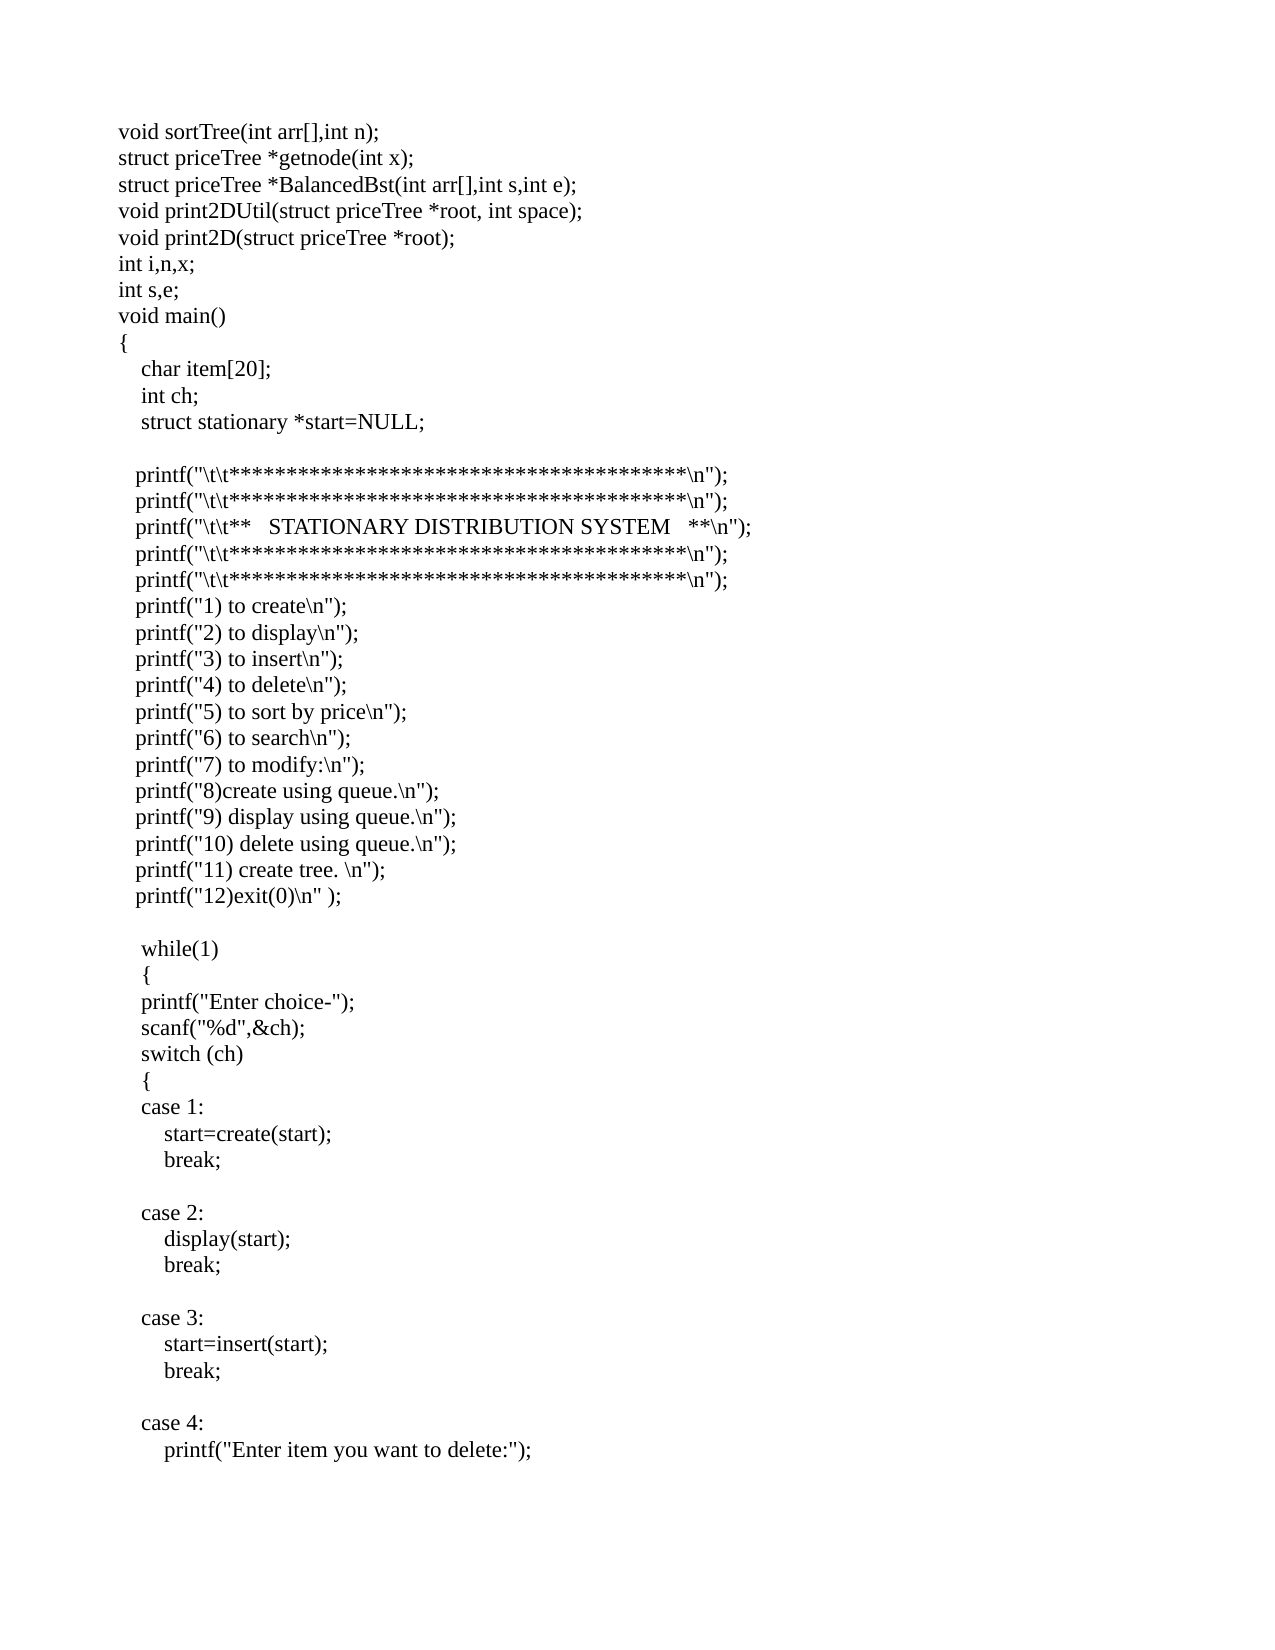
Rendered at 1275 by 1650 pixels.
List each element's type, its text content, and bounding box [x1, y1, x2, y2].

text printf("7) to modify:\n"); [118, 751, 1157, 777]
text display(start); [118, 1225, 1157, 1251]
text case 2: [118, 1199, 1157, 1225]
text start=create(start); [118, 1119, 1157, 1146]
text case 4: [118, 1409, 1157, 1436]
text switch (ch) [118, 1041, 1157, 1067]
text int s,e; [118, 276, 1157, 303]
text printf("12)exit(0)\n" ); [118, 882, 1157, 909]
text printf("6) to search\n"); [118, 724, 1157, 751]
text printf("9) display using queue.\n"); [118, 803, 1157, 830]
text printf("3) to insert\n"); [118, 645, 1157, 672]
text printf("\t\t****************************************\n"); [118, 487, 1157, 513]
text case 1: [118, 1093, 1157, 1119]
text void sortTree(int arr[],int n); [118, 118, 1157, 144]
text start=insert(start); [118, 1330, 1157, 1357]
text scanf("%d",&ch); [118, 1014, 1157, 1041]
text struct stationary *start=NULL; [118, 408, 1157, 434]
text void main() [118, 303, 1157, 329]
text printf("2) to display\n"); [118, 619, 1157, 645]
text { [118, 1067, 1157, 1093]
text printf("\t\t****************************************\n"); [118, 540, 1157, 566]
text { [118, 961, 1157, 988]
text printf("\t\t** STATIONARY DISTRIBUTION SYSTEM **\n"); [118, 513, 1157, 540]
text printf("Enter choice-"); [118, 988, 1157, 1014]
text char item[20]; [118, 355, 1157, 382]
text printf("10) delete using queue.\n"); [118, 830, 1157, 856]
text { [118, 329, 1157, 355]
text printf("\t\t****************************************\n"); [118, 461, 1157, 487]
text struct priceTree *BalancedBst(int arr[],int s,int e); [118, 171, 1157, 197]
text printf("4) to delete\n"); [118, 672, 1157, 698]
text printf("8)create using queue.\n"); [118, 777, 1157, 803]
text int i,n,x; [118, 250, 1157, 276]
text while(1) [118, 935, 1157, 961]
text struct priceTree *getnode(int x); [118, 144, 1157, 171]
text void print2DUtil(struct priceTree *root, int space); [118, 197, 1157, 223]
text printf("11) create tree. \n"); [118, 856, 1157, 882]
text printf("1) to create\n"); [118, 592, 1157, 619]
text break; [118, 1251, 1157, 1278]
text int ch; [118, 382, 1157, 408]
text printf("5) to sort by price\n"); [118, 698, 1157, 724]
text void print2D(struct priceTree *root); [118, 223, 1157, 250]
text printf("\t\t****************************************\n"); [118, 566, 1157, 592]
text printf("Enter item you want to delete:"); [118, 1436, 1157, 1462]
text case 3: [118, 1304, 1157, 1330]
text break; [118, 1357, 1157, 1383]
text break; [118, 1146, 1157, 1172]
